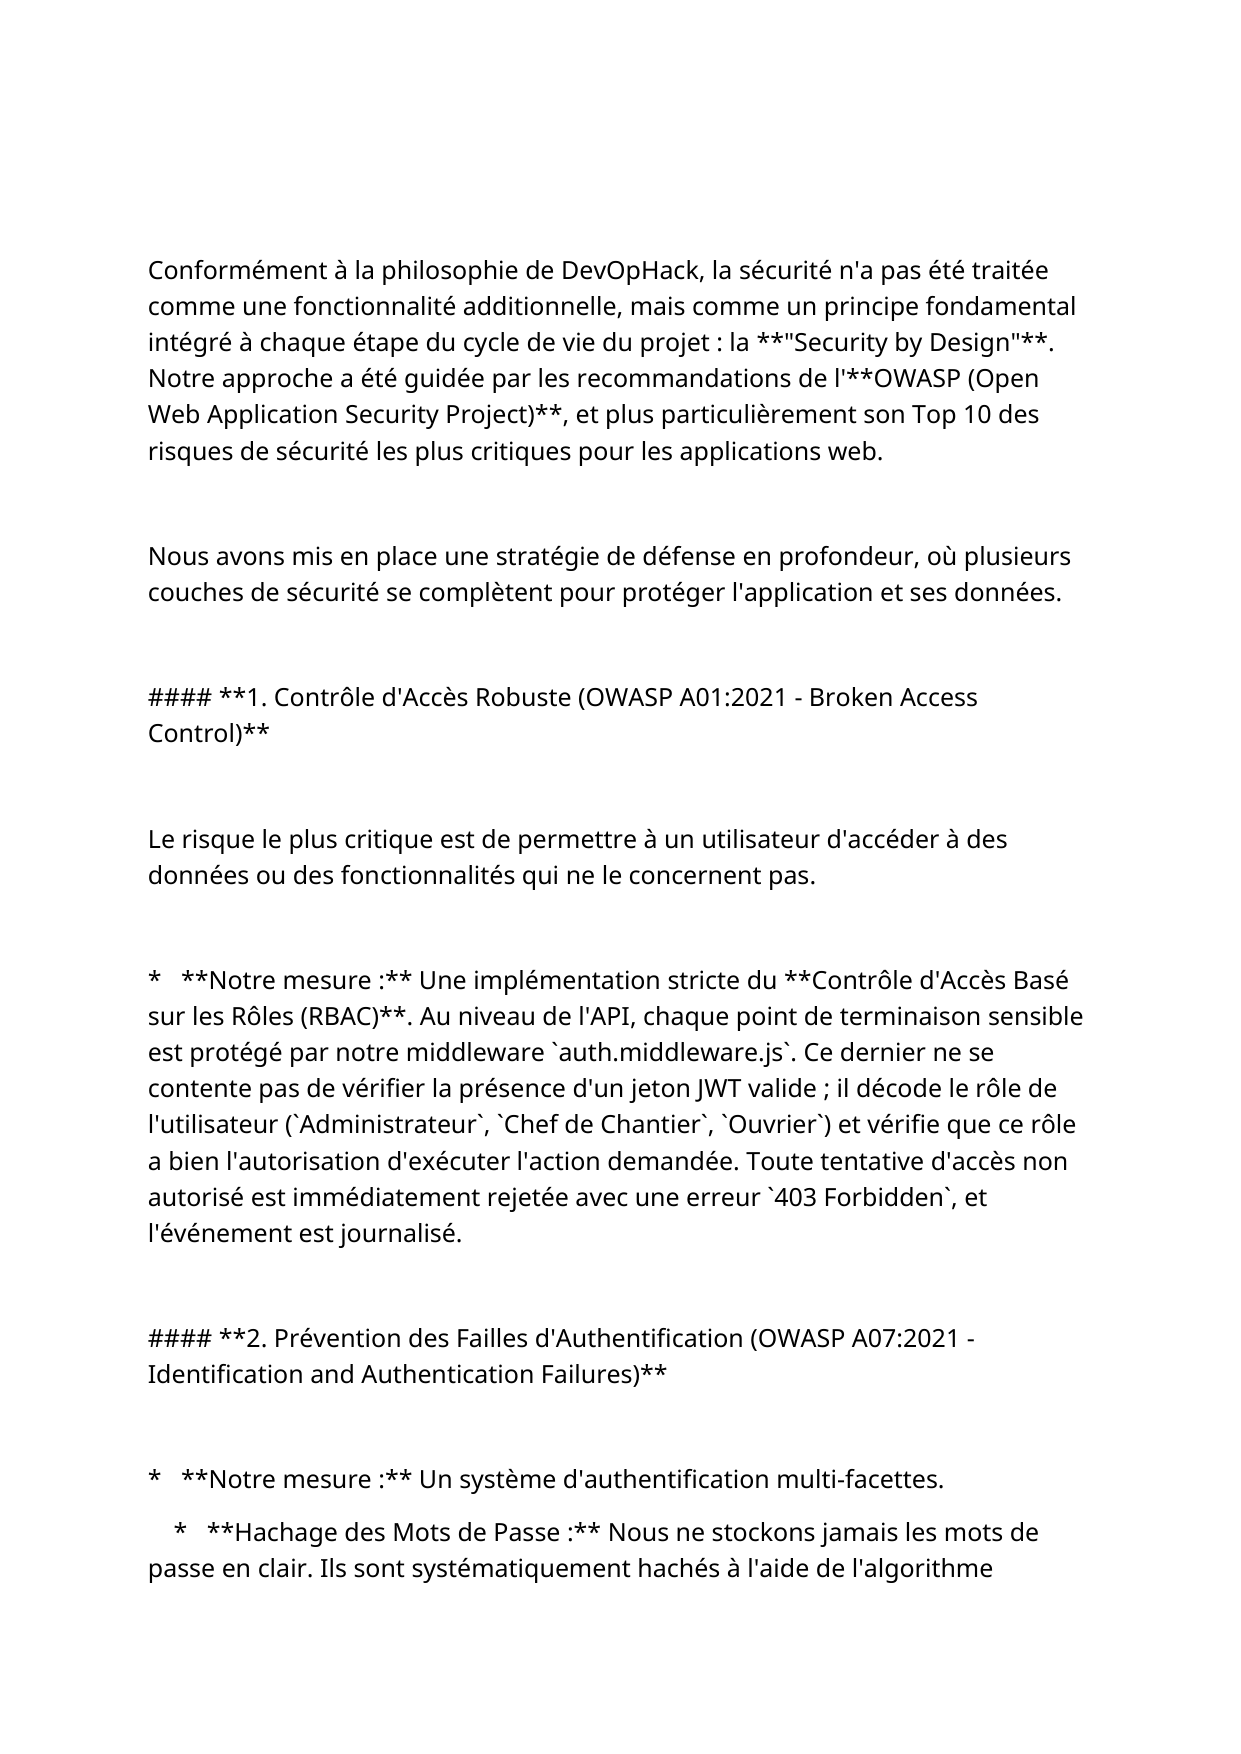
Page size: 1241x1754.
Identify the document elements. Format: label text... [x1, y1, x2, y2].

text #### **2. Prévention des Failles d'Authentification (OWASP A07:2021 - Identification and Authentication Failures)** [148, 1321, 1093, 1391]
text * **Hachage des Mots de Passe :** Nous ne stockons jamais les mots de passe en clair. Ils sont systématiquement hachés à l'aide de l'algorithme [148, 1515, 1093, 1585]
text Nous avons mis en place une stratégie de défense en profondeur, où plusieurs couches de sécurité se complètent pour protéger l'application et ses données. [148, 539, 1093, 609]
text Conformément à la philosophie de DevOpHack, la sécurité n'a pas été traitée comme une fonctionnalité additionnelle, mais comme un principe fondamental intégré à chaque étape du cycle de vie du projet : la **"Security by Design"**. Notre approche a été guidée par les recommandations de l'**OWASP (Open Web Application Security Project)**, et plus particulièrement son Top 10 des risques de sécurité les plus critiques pour les applications web. [148, 253, 1093, 467]
text * **Notre mesure :** Une implémentation stricte du **Contrôle d'Accès Basé sur les Rôles (RBAC)**. Au niveau de l'API, chaque point de terminaison sensible est protégé par notre middleware `auth.middleware.js`. Ce dernier ne se contente pas de vérifier la présence d'un jeton JWT valide ; il décode le rôle de l'utilisateur (`Administrateur`, `Chef de Chantier`, `Ouvrier`) et vérifie que ce rôle a bien l'autorisation d'exécuter l'action demandée. Toute tentative d'accès non autorisé est immédiatement rejetée avec une erreur `403 Forbidden`, et l'événement est journalisé. [148, 963, 1093, 1249]
text * **Notre mesure :** Un système d'authentification multi-facettes. [148, 1462, 1093, 1496]
text #### **1. Contrôle d'Accès Robuste (OWASP A01:2021 - Broken Access Control)** [148, 680, 1093, 750]
text Le risque le plus critique est de permettre à un utilisateur d'accéder à des données ou des fonctionnalités qui ne le concernent pas. [148, 822, 1093, 892]
